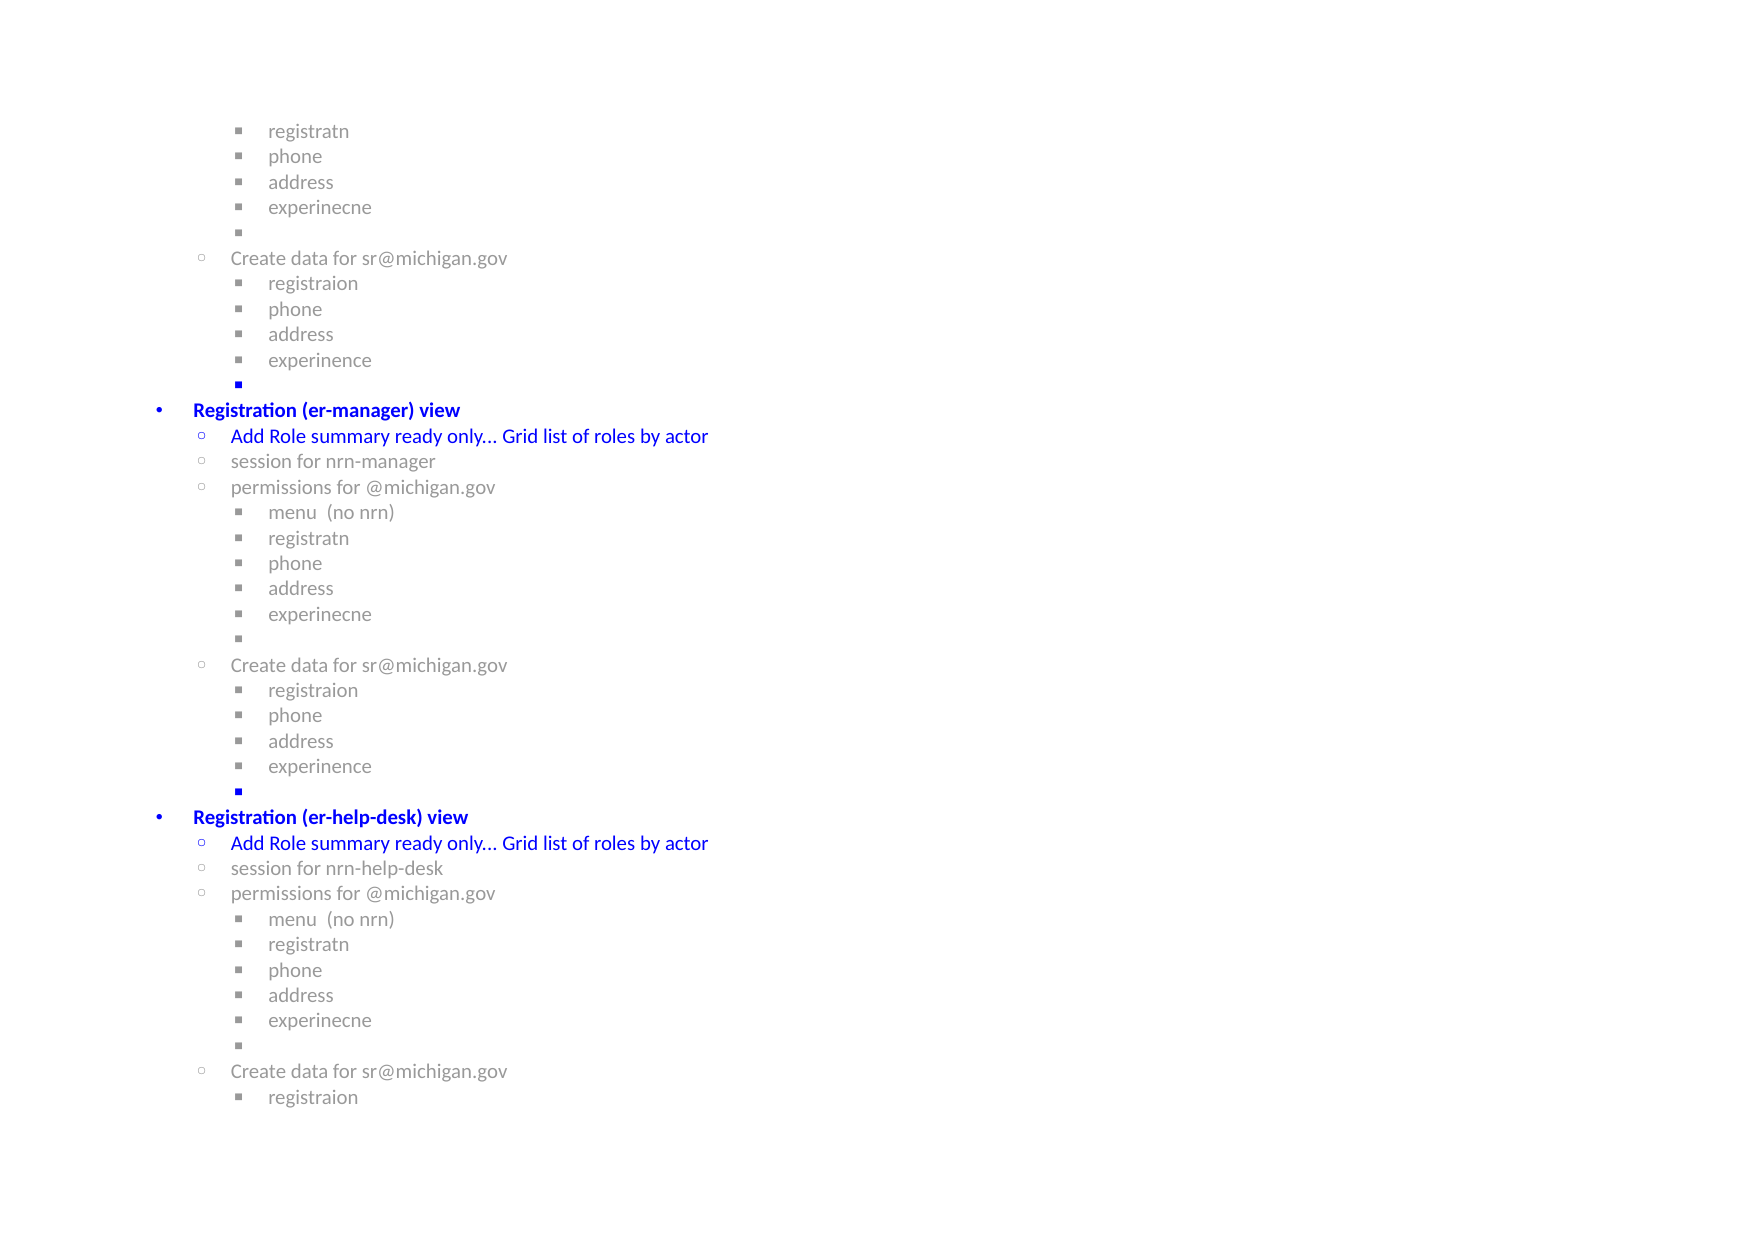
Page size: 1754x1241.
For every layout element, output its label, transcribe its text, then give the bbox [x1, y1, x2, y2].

list address [231, 576, 1636, 601]
list address [231, 728, 1636, 753]
list registratn [231, 931, 1636, 957]
list Create data for sr@michigan.gov [193, 1058, 1636, 1084]
list permissions for @michigan.gov [193, 881, 1636, 906]
list permissions for @michigan.gov [193, 474, 1636, 499]
list session for nrn-manager [193, 448, 1636, 474]
list Add Role summary ready only... Grid list of roles by actor [193, 423, 1636, 448]
list registratn [231, 118, 1636, 143]
list Registration (er-manager) view [156, 398, 1636, 423]
list phone [231, 143, 1636, 169]
list Create data for sr@michigan.gov [193, 245, 1636, 271]
list registratn [231, 525, 1636, 550]
list menu (no nrn) [231, 499, 1636, 525]
list address [231, 169, 1636, 194]
list session for nrn-help-desk [193, 855, 1636, 881]
list phone [231, 957, 1636, 982]
list experinence [231, 753, 1636, 779]
list experinence [231, 347, 1636, 372]
list Registration (er-help-desk) view [156, 804, 1636, 830]
list experinecne [231, 601, 1636, 626]
list registraion [231, 271, 1636, 296]
list experinecne [231, 194, 1636, 220]
list experinecne [231, 1008, 1636, 1033]
list Create data for sr@michigan.gov [193, 652, 1636, 677]
list phone [231, 296, 1636, 321]
list menu (no nrn) [231, 906, 1636, 931]
list Add Role summary ready only... Grid list of roles by actor [193, 830, 1636, 855]
list registraion [231, 1084, 1636, 1109]
list registraion [231, 677, 1636, 703]
list phone [231, 550, 1636, 576]
list address [231, 321, 1636, 347]
list phone [231, 703, 1636, 728]
list address [231, 982, 1636, 1008]
